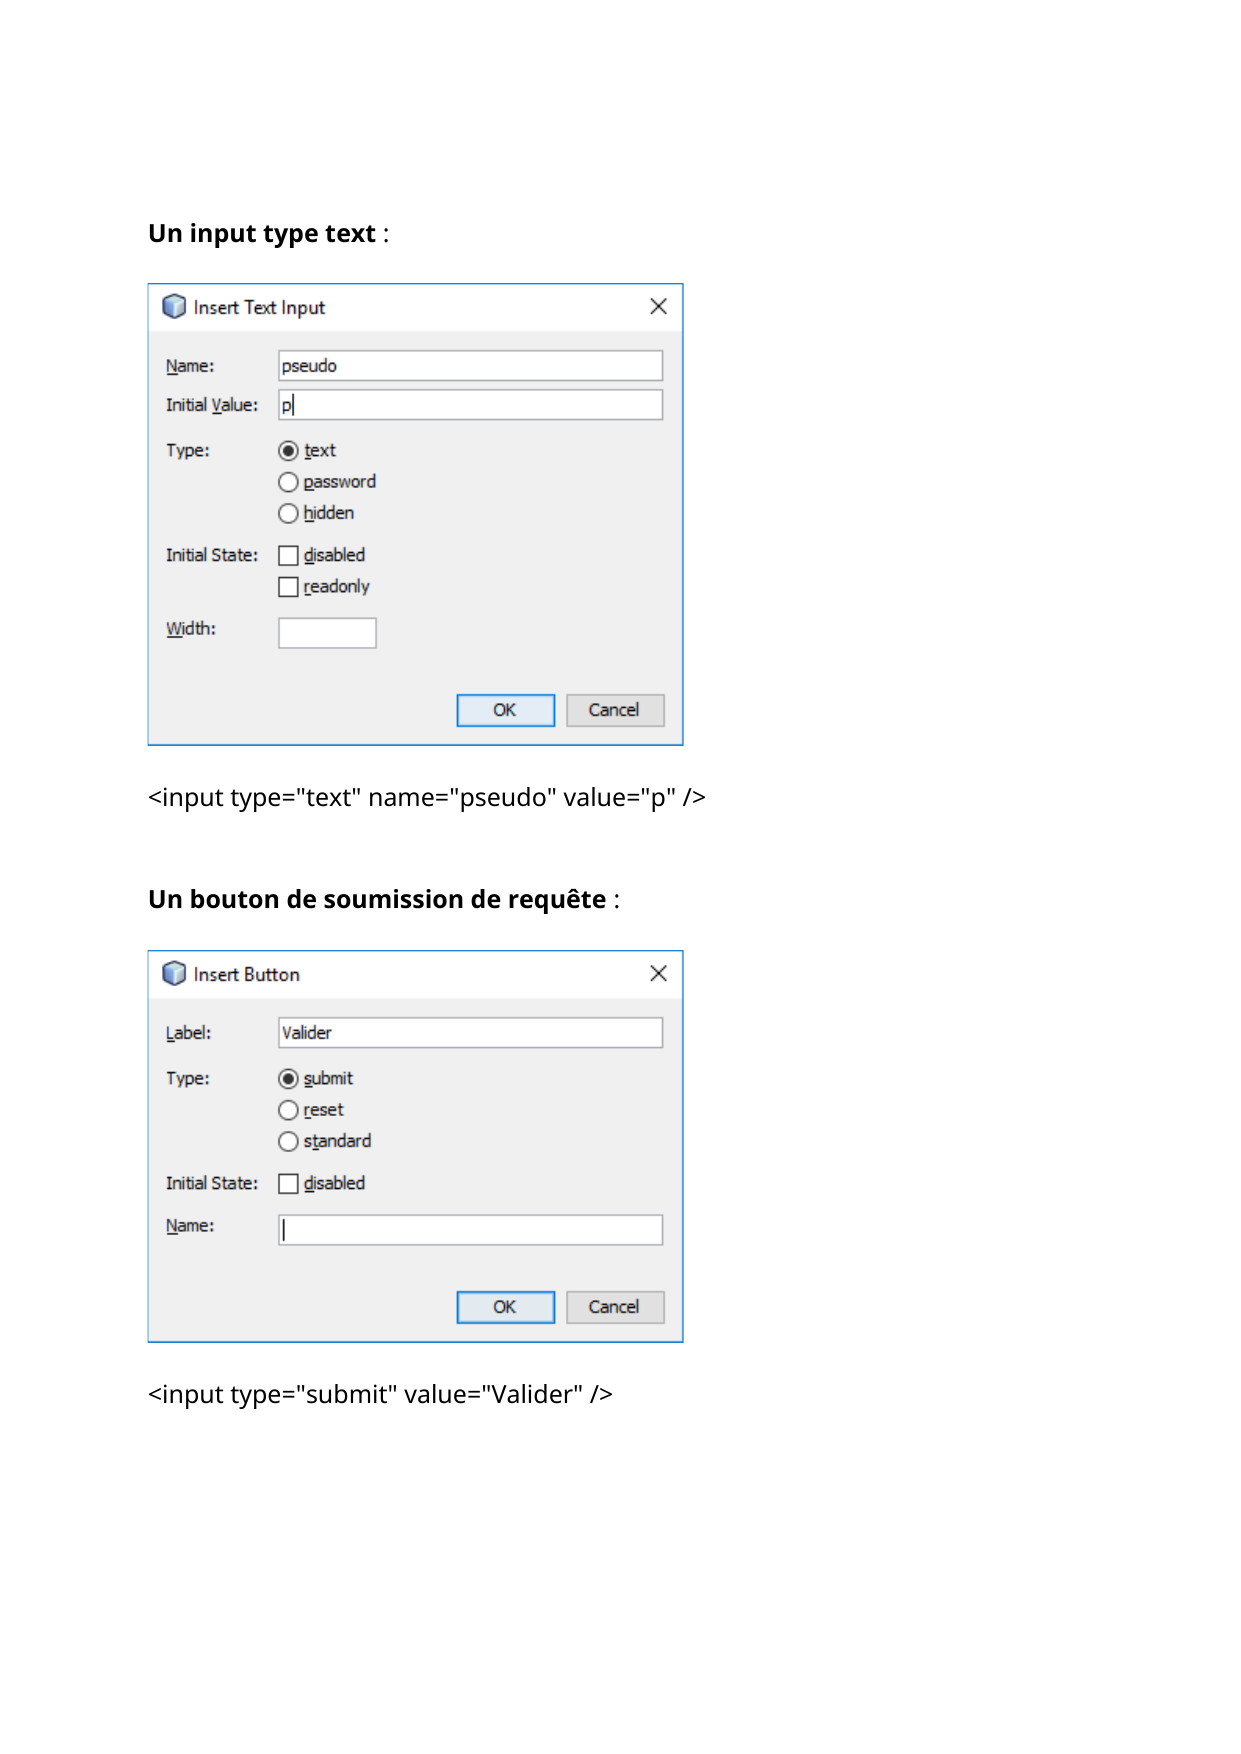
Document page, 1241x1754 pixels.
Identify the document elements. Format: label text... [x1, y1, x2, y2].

text <input type="submit" value="Valider" /> [148, 1377, 1092, 1411]
text Un bouton de soumission de requête : [148, 882, 1092, 916]
text <input type="text" name="pseudo" value="p" /> [148, 780, 1092, 814]
picture [147, 950, 684, 1343]
text Un input type text : [148, 215, 1092, 249]
picture [147, 283, 684, 746]
